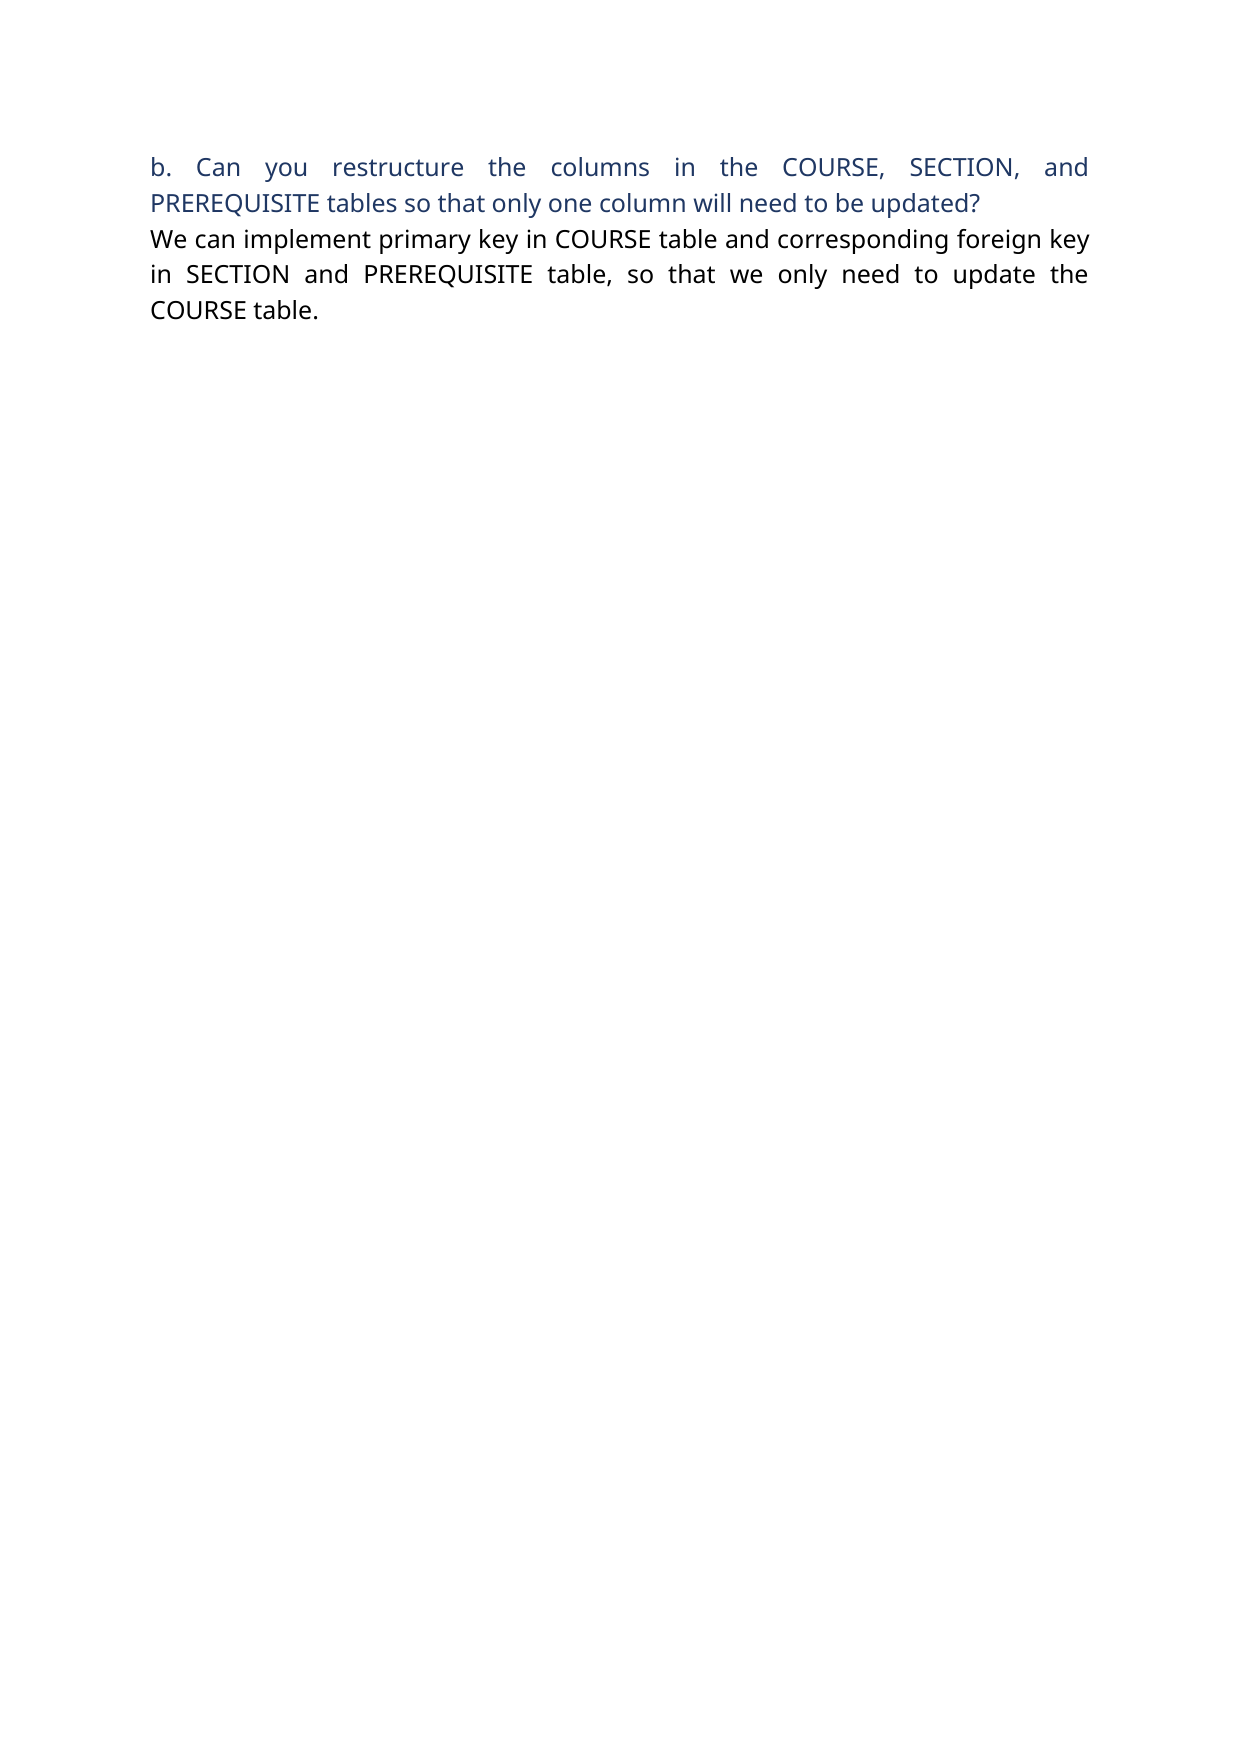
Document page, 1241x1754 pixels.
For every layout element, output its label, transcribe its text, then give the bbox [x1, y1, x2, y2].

subtitle b. Can you restructure the columns in the COURSE, SECTION, and PREREQUISITE tables so that only one column will need to be updated? [150, 150, 1091, 220]
text We can implement primary key in COURSE table and corresponding foreign key in SECTION and PREREQUISITE table, so that we only need to update the COURSE table. [150, 221, 1091, 327]
